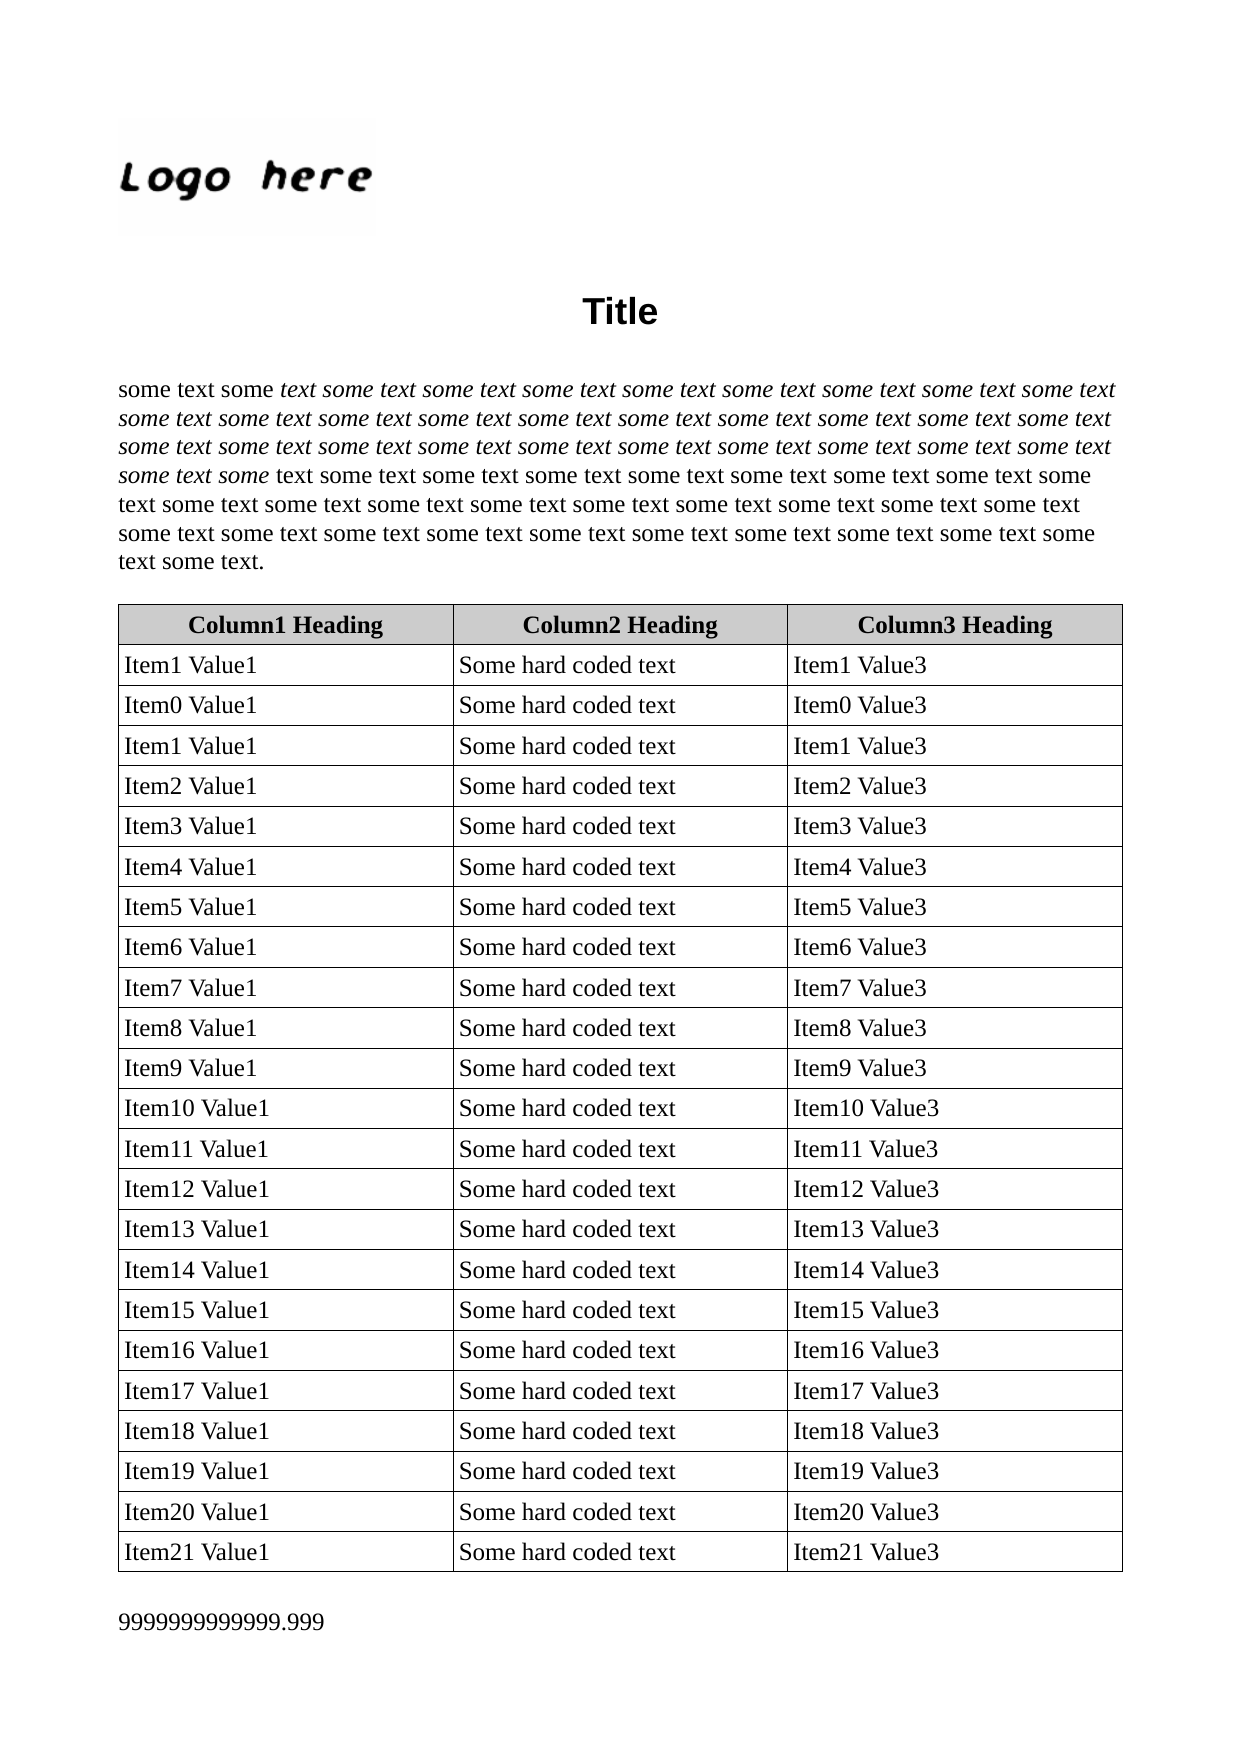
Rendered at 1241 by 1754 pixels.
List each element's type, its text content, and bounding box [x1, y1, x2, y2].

table_cell Some hard coded text [454, 1371, 787, 1410]
table_header Column1 Heading [119, 605, 453, 644]
table_cell Some hard coded text [454, 927, 787, 967]
table_cell Item16 Value3 [788, 1331, 1122, 1370]
table_cell Some hard coded text [454, 1129, 787, 1168]
table_cell Item0 Value1 [119, 686, 453, 725]
table_header Column3 Heading [788, 605, 1122, 644]
table_cell Item10 Value1 [119, 1089, 453, 1128]
table_cell Item3 Value3 [788, 807, 1122, 846]
table_cell Some hard coded text [454, 1169, 787, 1209]
table_cell Item12 Value1 [119, 1169, 453, 1209]
table_cell Item18 Value3 [788, 1411, 1122, 1451]
table_cell Item9 Value1 [119, 1049, 453, 1088]
table_cell Item1 Value1 [119, 645, 453, 684]
table_cell Some hard coded text [454, 1411, 787, 1451]
table_cell Some hard coded text [454, 1290, 787, 1329]
table_cell Item21 Value1 [119, 1532, 453, 1571]
title Title [118, 289, 1122, 333]
table_cell Item3 Value1 [119, 807, 453, 846]
table_cell Item17 Value1 [119, 1371, 453, 1410]
table_cell Item8 Value3 [788, 1008, 1122, 1047]
table_cell Item1 Value1 [119, 726, 453, 765]
table_cell Item16 Value1 [119, 1331, 453, 1370]
table_cell Some hard coded text [454, 1089, 787, 1128]
table_cell Item4 Value3 [788, 847, 1122, 886]
table_cell Item14 Value3 [788, 1250, 1122, 1289]
table_cell Some hard coded text [454, 1049, 787, 1088]
table_cell Some hard coded text [454, 1532, 787, 1571]
table_cell Item10 Value3 [788, 1089, 1122, 1128]
table_cell Item20 Value1 [119, 1492, 453, 1531]
table_cell Item6 Value3 [788, 927, 1122, 967]
table_cell Item21 Value3 [788, 1532, 1122, 1571]
table_cell Item11 Value3 [788, 1129, 1122, 1168]
table_cell Some hard coded text [454, 1492, 787, 1531]
table_cell Item0 Value3 [788, 686, 1122, 725]
picture [118, 118, 377, 236]
table_cell Item15 Value1 [119, 1290, 453, 1329]
table_cell Item6 Value1 [119, 927, 453, 967]
table_cell Some hard coded text [454, 1008, 787, 1047]
table_cell Item15 Value3 [788, 1290, 1122, 1329]
text some text some text some text some text some text some text some text some text some text some text some text some text some text some text some text some text some text some text some text some text some text some text some text some text some text some text some text some text some text some text some text some text some text some text some text some text some text some text some text some text some text some text some text some text some text some text some text some text some text some text some text some text some text some text some text some text some text some text some text some text. [118, 374, 1122, 575]
table_cell Some hard coded text [454, 645, 787, 684]
table_cell Item13 Value3 [788, 1210, 1122, 1249]
table_cell Item12 Value3 [788, 1169, 1122, 1209]
table_cell Item2 Value1 [119, 766, 453, 806]
table_cell Item18 Value1 [119, 1411, 453, 1451]
table_cell Some hard coded text [454, 686, 787, 725]
table_cell Item19 Value1 [119, 1452, 453, 1491]
table_cell Item5 Value3 [788, 887, 1122, 926]
table_cell Item11 Value1 [119, 1129, 453, 1168]
table_cell Item9 Value3 [788, 1049, 1122, 1088]
table_cell Item17 Value3 [788, 1371, 1122, 1410]
table_cell Item4 Value1 [119, 847, 453, 886]
table_cell Item1 Value3 [788, 726, 1122, 765]
table_cell Item14 Value1 [119, 1250, 453, 1289]
table_cell Some hard coded text [454, 1250, 787, 1289]
table_cell Some hard coded text [454, 968, 787, 1007]
table_cell Item19 Value3 [788, 1452, 1122, 1491]
table_cell Item20 Value3 [788, 1492, 1122, 1531]
table_cell Some hard coded text [454, 1331, 787, 1370]
table_cell Item8 Value1 [119, 1008, 453, 1047]
table_cell Item1 Value3 [788, 645, 1122, 684]
table_cell Some hard coded text [454, 726, 787, 765]
table_cell Item7 Value3 [788, 968, 1122, 1007]
table_cell Some hard coded text [454, 807, 787, 846]
table_cell Item7 Value1 [119, 968, 453, 1007]
table_header Column2 Heading [454, 605, 787, 644]
table_cell Some hard coded text [454, 1452, 787, 1491]
table_cell Some hard coded text [454, 847, 787, 886]
table_cell Item13 Value1 [119, 1210, 453, 1249]
table_cell Some hard coded text [454, 1210, 787, 1249]
table_cell Some hard coded text [454, 766, 787, 806]
table_cell Item2 Value3 [788, 766, 1122, 806]
table_cell Some hard coded text [454, 887, 787, 926]
table_cell Item5 Value1 [119, 887, 453, 926]
